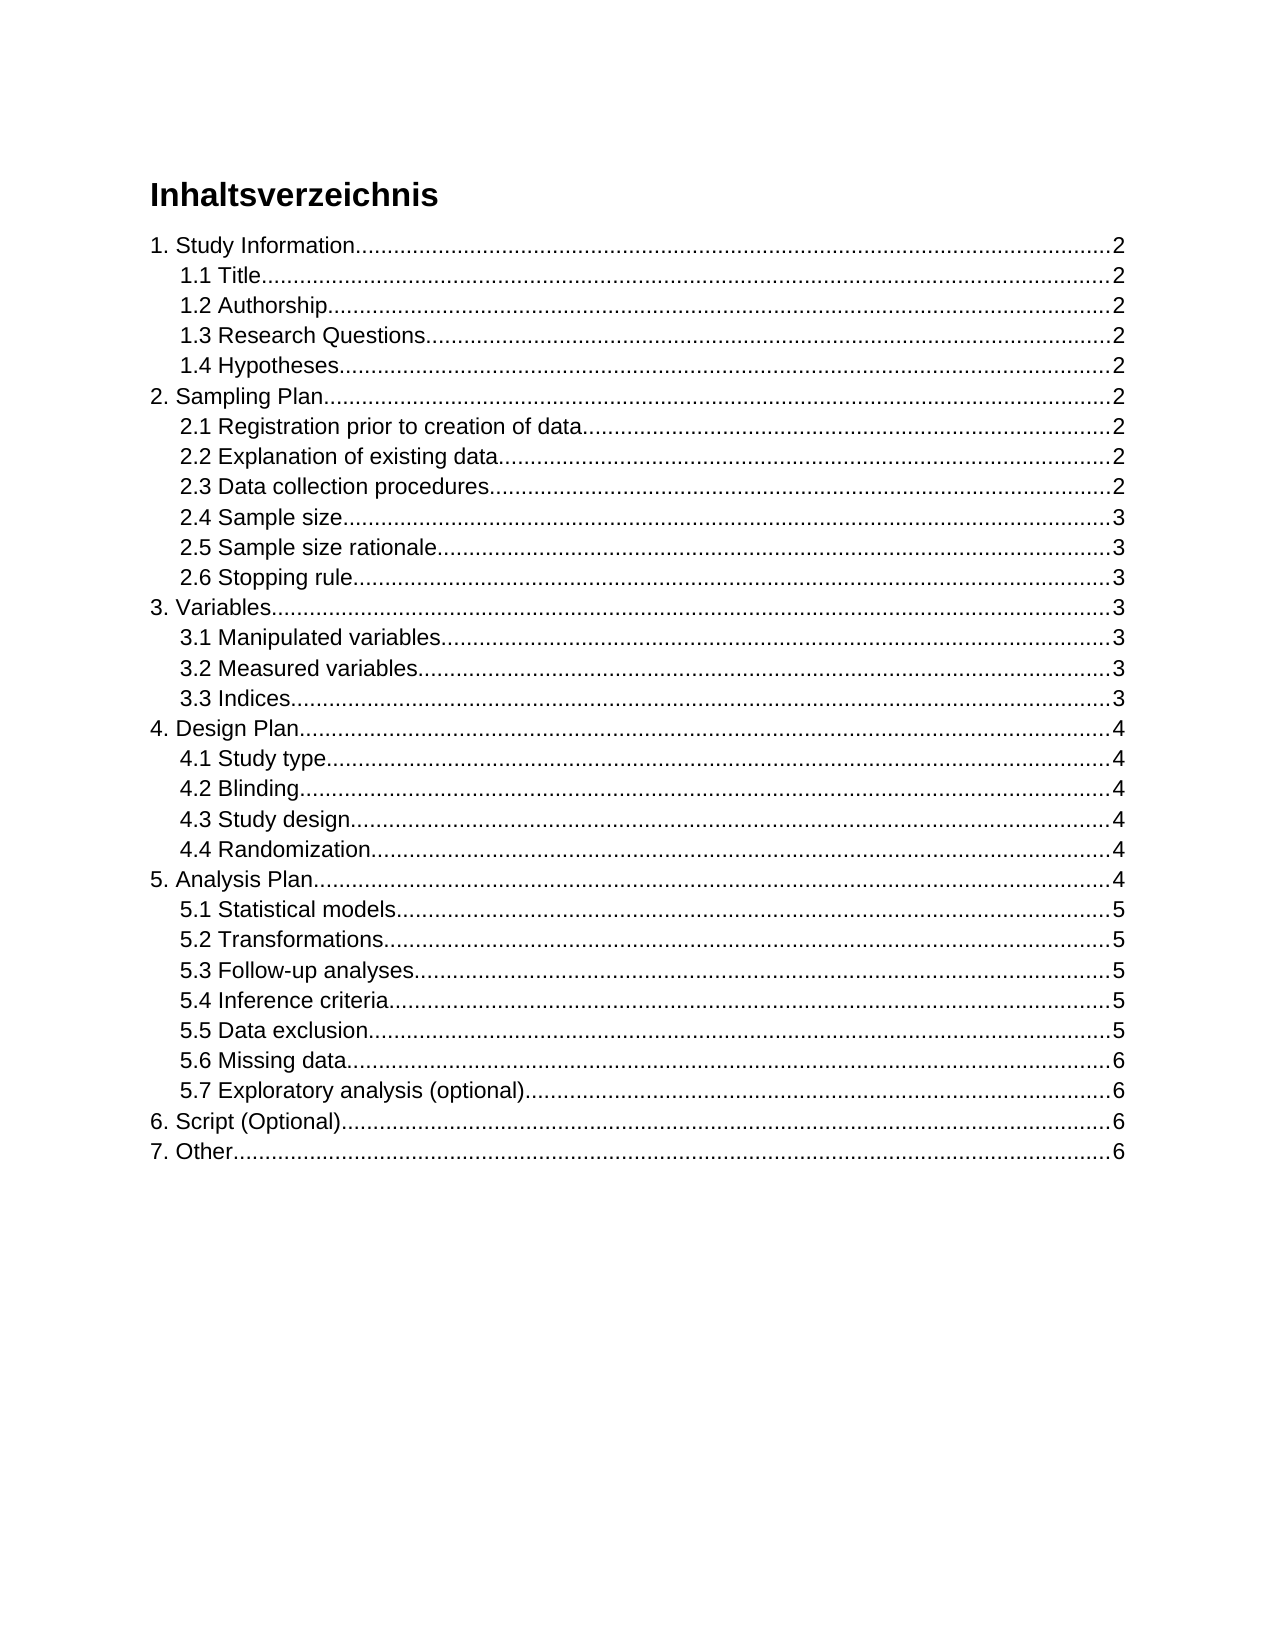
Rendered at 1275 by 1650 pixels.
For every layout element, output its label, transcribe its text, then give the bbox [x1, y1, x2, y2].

text 7. Other 6 [150, 1138, 1125, 1164]
text 2.2 Explanation of existing data 2 [179, 443, 1125, 469]
text 5.2 Transformations 5 [179, 926, 1125, 953]
text 1.4 Hypotheses 2 [179, 352, 1125, 379]
subtitle Inhaltsverzeichnis [150, 175, 1125, 213]
text 4.3 Study design 4 [179, 806, 1125, 832]
text 4.2 Blinding 4 [179, 775, 1125, 802]
text 5.6 Missing data 6 [179, 1047, 1125, 1074]
text 5.4 Inference criteria 5 [179, 987, 1125, 1013]
text 4. Design Plan 4 [150, 715, 1125, 741]
text 5.1 Statistical models 5 [179, 896, 1125, 923]
text 3.1 Manipulated variables 3 [179, 624, 1125, 651]
text 1.1 Title 2 [179, 262, 1125, 288]
text 2.5 Sample size rationale 3 [179, 534, 1125, 560]
text 5. Analysis Plan 4 [150, 866, 1125, 892]
text 1.3 Research Questions 2 [179, 322, 1125, 349]
text 1. Study Information 2 [150, 232, 1125, 258]
text 2.3 Data collection procedures 2 [179, 473, 1125, 500]
text 4.4 Randomization 4 [179, 836, 1125, 862]
text 2.6 Stopping rule 3 [179, 564, 1125, 590]
text 3.3 Indices 3 [179, 685, 1125, 711]
text 6. Script (Optional) 6 [150, 1108, 1125, 1134]
text 2.4 Sample size 3 [179, 503, 1125, 530]
text 2. Sampling Plan 2 [150, 383, 1125, 409]
text 4.1 Study type 4 [179, 745, 1125, 772]
text 2.1 Registration prior to creation of data 2 [179, 413, 1125, 439]
text 5.3 Follow-up analyses 5 [179, 957, 1125, 983]
text 3. Variables 3 [150, 594, 1125, 621]
text 1.2 Authorship 2 [179, 292, 1125, 318]
text 5.5 Data exclusion 5 [179, 1017, 1125, 1043]
text 5.7 Exploratory analysis (optional) 6 [179, 1077, 1125, 1104]
text 3.2 Measured variables 3 [179, 654, 1125, 681]
